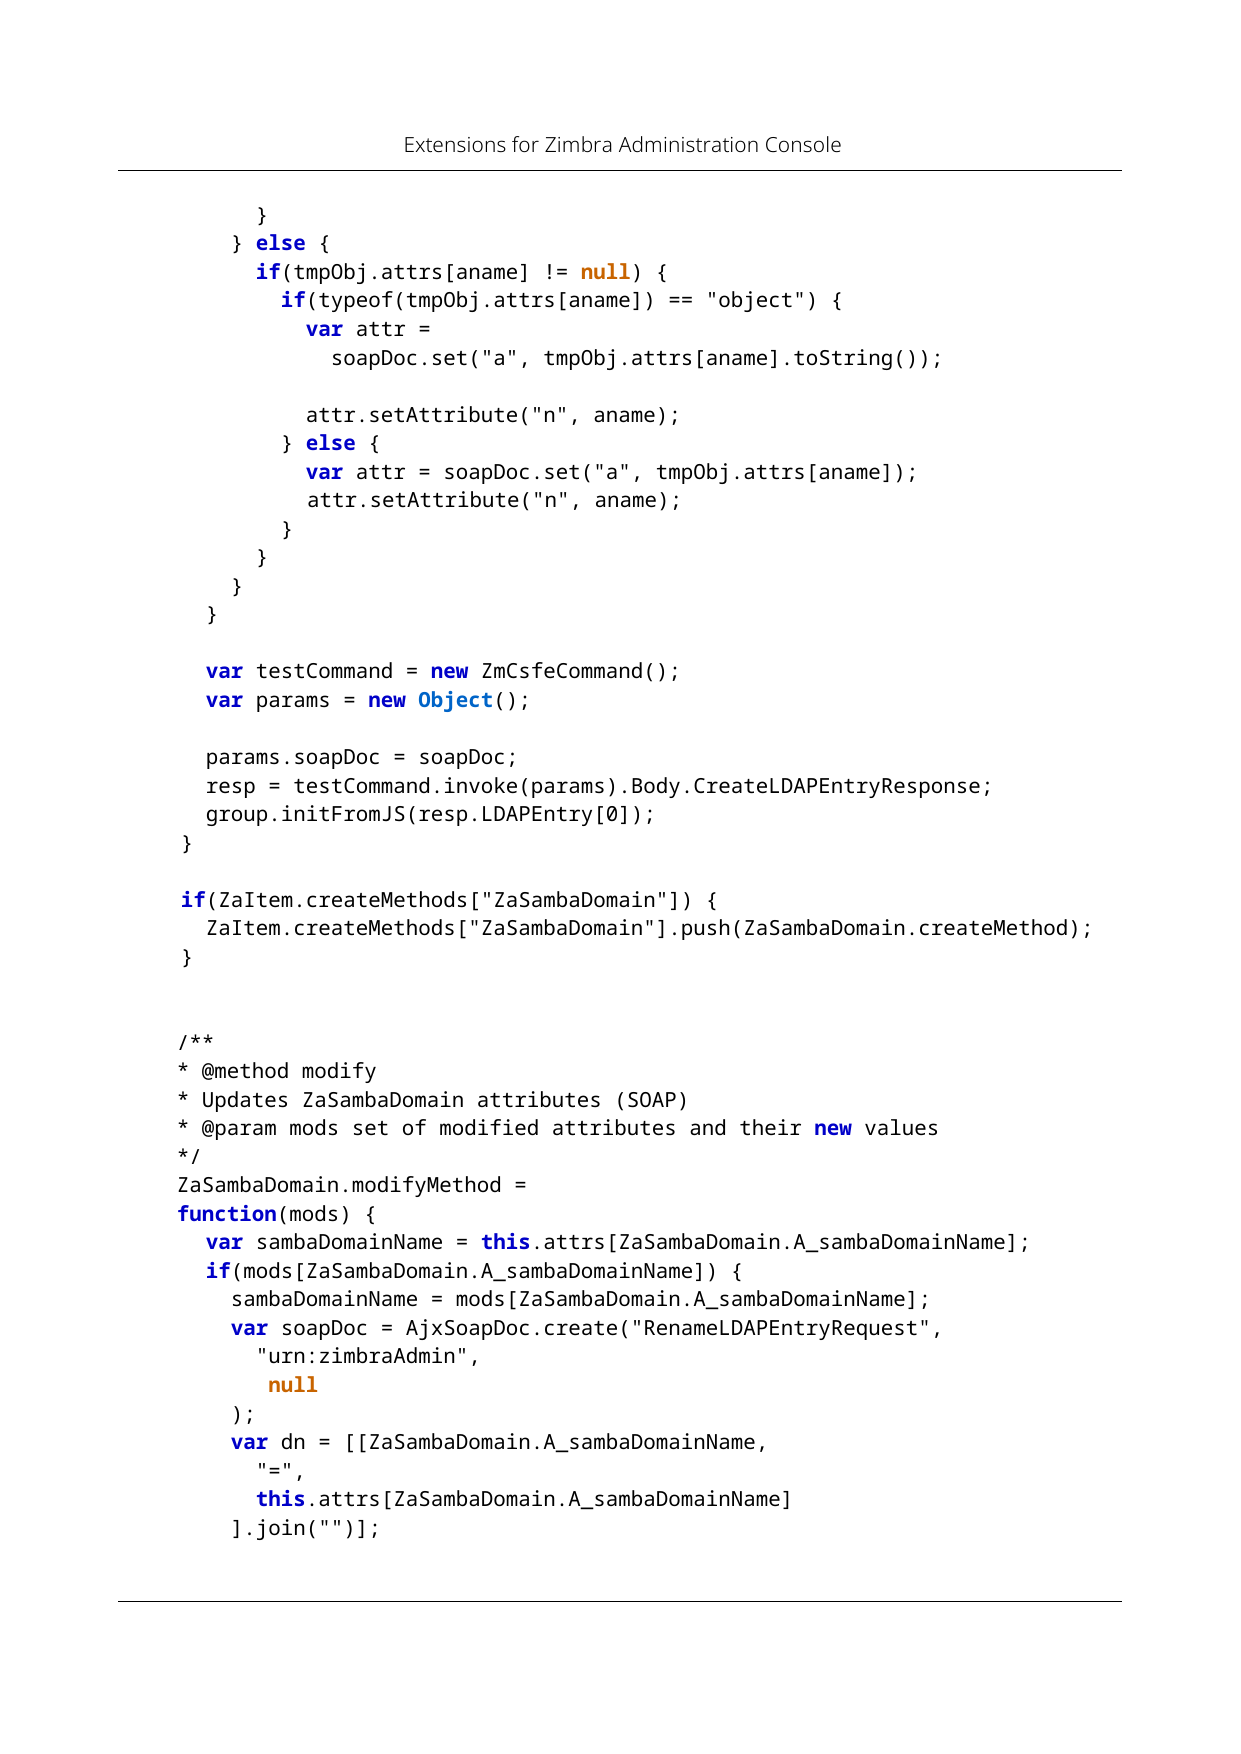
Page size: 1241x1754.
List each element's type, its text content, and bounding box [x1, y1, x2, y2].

text this.attrs[ZaSambaDomain.A_sambaDomainName] [118, 1484, 1122, 1513]
text if(tmpObj.attrs[aname] != null) { [118, 257, 1122, 285]
text ); [118, 1398, 1122, 1427]
text "urn:zimbraAdmin", [118, 1341, 1122, 1370]
text var dn = [[ZaSambaDomain.A_sambaDomainName, [118, 1427, 1122, 1456]
text } else { [118, 428, 1122, 457]
text function(mods) { [177, 1199, 1122, 1227]
text var attr = [118, 314, 1122, 342]
text attr.setAttribute("n", aname); [118, 399, 1122, 428]
text var soapDoc = AjxSoapDoc.create("RenameLDAPEntryRequest", [118, 1313, 1122, 1341]
text * @param mods set of modified attributes and their new values [177, 1113, 1122, 1142]
text var params = new Object(); [118, 685, 1122, 713]
text if(typeof(tmpObj.attrs[aname]) == "object") { [118, 285, 1122, 314]
text } [118, 571, 1122, 599]
text attr.setAttribute("n", aname); [177, 485, 1122, 514]
text ZaSambaDomain.modifyMethod = [177, 1170, 1122, 1199]
text } [118, 942, 1122, 970]
text var attr = soapDoc.set("a", tmpObj.attrs[aname]); [118, 457, 1122, 485]
text resp = testCommand.invoke(params).Body.CreateLDAPEntryResponse; [118, 771, 1122, 799]
text ZaItem.createMethods["ZaSambaDomain"].push(ZaSambaDomain.createMethod); [118, 913, 1122, 942]
text */ [177, 1142, 1122, 1170]
text } [118, 828, 1122, 856]
text } [118, 514, 1122, 542]
text } [118, 542, 1122, 571]
text "=", [118, 1456, 1122, 1484]
text soapDoc.set("a", tmpObj.attrs[aname].toString()); [118, 342, 1122, 371]
text var sambaDomainName = this.attrs[ZaSambaDomain.A_sambaDomainName]; [118, 1227, 1122, 1256]
text * Updates ZaSambaDomain attributes (SOAP) [177, 1084, 1122, 1113]
text /** [177, 1027, 1122, 1056]
text group.initFromJS(resp.LDAPEntry[0]); [118, 799, 1122, 828]
text * @method modify [177, 1056, 1122, 1084]
text null [118, 1370, 1122, 1398]
text } [118, 599, 1122, 628]
text params.soapDoc = soapDoc; [118, 742, 1122, 771]
text } else { [118, 228, 1122, 257]
text if(ZaItem.createMethods["ZaSambaDomain"]) { [118, 885, 1122, 913]
text ].join("")]; [118, 1513, 1122, 1541]
text } [118, 200, 1122, 228]
text var testCommand = new ZmCsfeCommand(); [118, 656, 1122, 685]
text sambaDomainName = mods[ZaSambaDomain.A_sambaDomainName]; [118, 1284, 1122, 1313]
text if(mods[ZaSambaDomain.A_sambaDomainName]) { [118, 1256, 1122, 1284]
